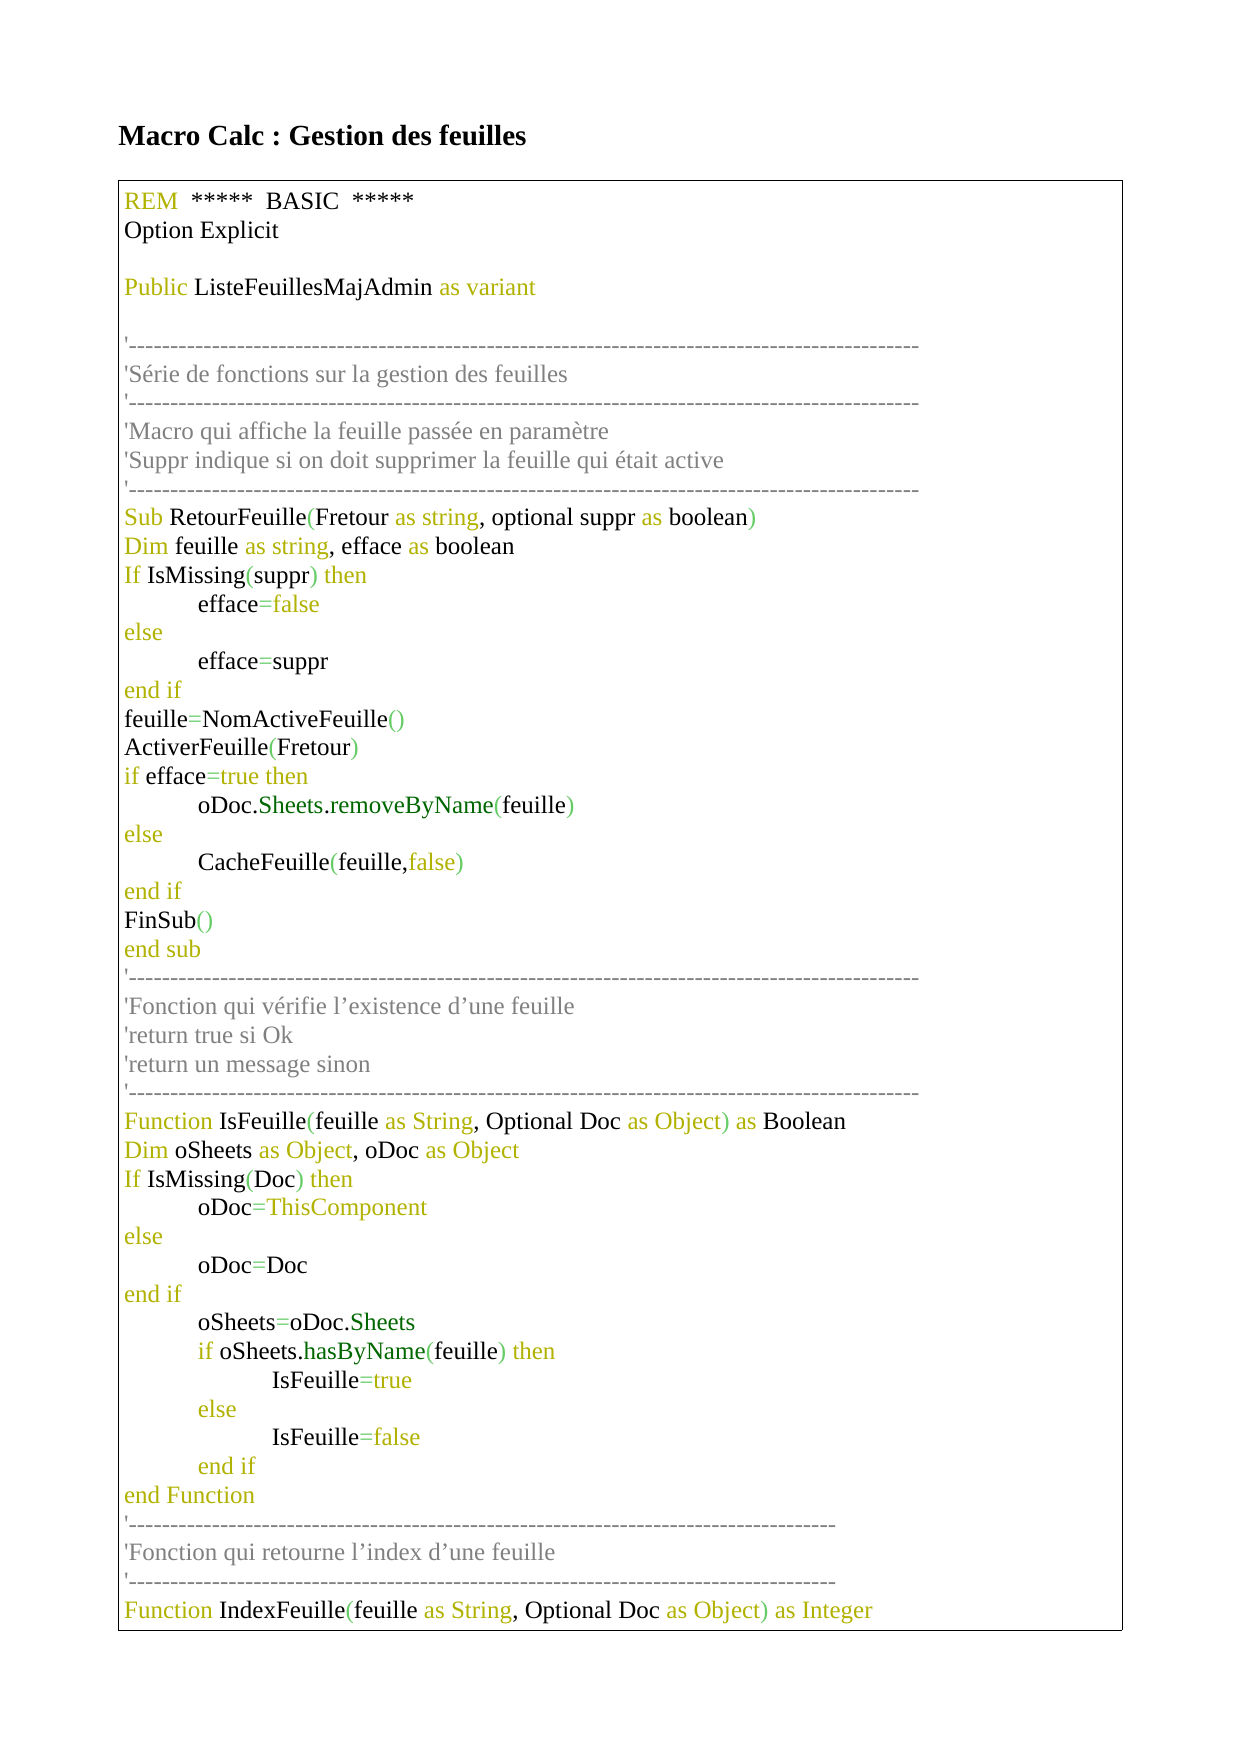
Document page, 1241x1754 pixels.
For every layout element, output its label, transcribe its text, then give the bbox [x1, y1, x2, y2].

table_header REM ***** BASIC ***** Option Explicit Public ListeFeuillesMajAdmin as variant '----------------------------------------------------------------------------------------------- 'Série de fonctions sur la gestion des feuilles '----------------------------------------------------------------------------------------------- 'Macro qui affiche la feuille passée en paramètre 'Suppr indique si on doit supprimer la feuille qui était active '----------------------------------------------------------------------------------------------- Sub RetourFeuille(Fretour as string, optional suppr as boolean) Dim feuille as string, efface as boolean If IsMissing(suppr) then efface=false else efface=suppr end if feuille=NomActiveFeuille() ActiverFeuille(Fretour) if efface=true then oDoc.Sheets.removeByName(feuille) else CacheFeuille(feuille,false) end if FinSub() end sub '----------------------------------------------------------------------------------------------- 'Fonction qui vérifie l’existence d’une feuille 'return true si Ok 'return un message sinon '----------------------------------------------------------------------------------------------- Function IsFeuille(feuille as String, Optional Doc as Object) as Boolean Dim oSheets as Object, oDoc as Object If IsMissing(Doc) then oDoc=ThisComponent else oDoc=Doc end if oSheets=oDoc.Sheets if oSheets.hasByName(feuille) then IsFeuille=true else IsFeuille=false end if end Function '------------------------------------------------------------------------------------- 'Fonction qui retourne l’index d’une feuille '------------------------------------------------------------------------------------- Function IndexFeuille(feuille as String, Optional Doc as Object) as Integer [119, 181, 1122, 1629]
text Macro Calc : Gestion des feuilles [118, 118, 1122, 152]
